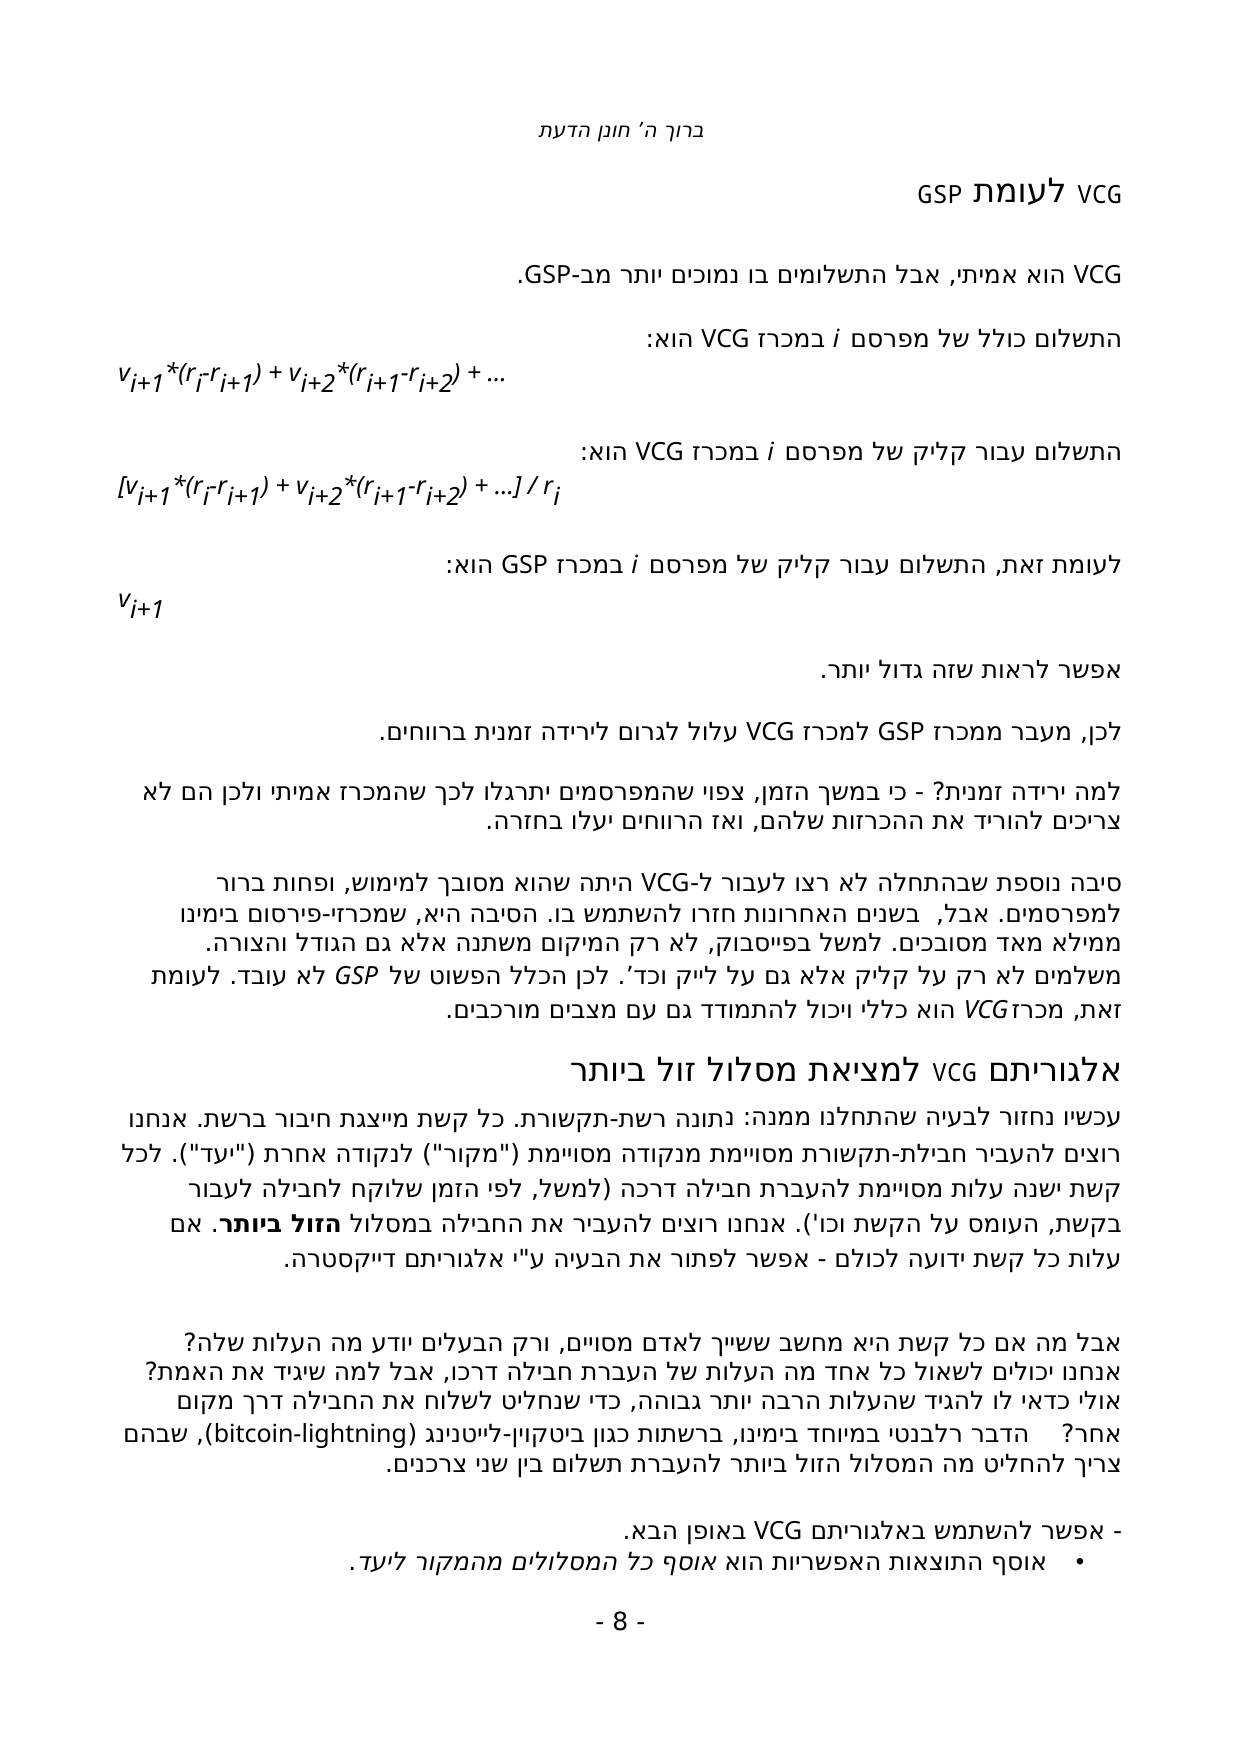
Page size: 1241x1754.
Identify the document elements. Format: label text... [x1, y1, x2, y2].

subtitle VCG לעומת GSP [118, 172, 1122, 215]
text vi+1*(ri-ri+1) + vi+2*(ri+1-ri+2) + … [118, 354, 1122, 399]
text [vi+1*(ri-ri+1) + vi+2*(ri+1-ri+2) + …] / ri [118, 468, 1122, 512]
text VCG הוא אמיתי, אבל התשלומים בו נמוכים יותר מב-GSP. [118, 257, 1122, 291]
text לעומת זאת, התשלום עבור קליק של מפרסם i במכרז GSP הוא: [118, 547, 1122, 581]
text עכשיו נחזור לבעיה שהתחלנו ממנה: נתונה רשת-תקשורת. כל קשת מייצגת חיבור ברשת. אנחנו רוצים להעביר חבילת-תקשורת מסויימת מנקודה מסויימת ("מקור") לנקודה אחרת ("יעד"). לכל קשת ישנה עלות מסויימת להעברת חבילה דרכה (למשל, לפי הזמן שלוקח לחבילה לעבור בקשת, העומס על הקשת וכו'). אנחנו רוצים להעביר את החבילה במסלול הזול ביותר. אם עלות כל קשת ידועה לכולם - אפשר לפתור את הבעיה ע"י אלגוריתם דייקסטרה. [118, 1102, 1122, 1273]
subtitle אלגוריתם VCG למציאת מסלול זול ביותר [118, 1051, 1122, 1089]
text לכן, מעבר ממכרז GSP למכרז VCG עלול לגרום לירידה זמנית ברווחים. [118, 714, 1122, 748]
text אפשר לראות שזה גדול יותר. [118, 655, 1122, 684]
text התשלום כולל של מפרסם i במכרז VCG הוא: [118, 321, 1122, 354]
text התשלום עבור קליק של מפרסם i במכרז VCG הוא: [118, 433, 1122, 468]
text - אפשר להשתמש באלגוריתם VCG באופן הבא. [118, 1513, 1122, 1547]
text אבל מה אם כל קשת היא מחשב ששייך לאדם מסויים, ורק הבעלים יודע מה העלות שלה? אנחנו יכולים לשאול כל אחד מה העלות של העברת חבילה דרכו, אבל למה שיגיד את האמת? אולי כדאי לו להגיד שהעלות הרבה יותר גבוהה, כדי שנחליט לשלוח את החבילה דרך מקום אחר? הדבר רלבנטי במיוחד בימינו, ברשתות כגון ביטקוין-לייטנינג (bitcoin-lightning), שבהם צריך להחליט מה המסלול הזול ביותר להעברת תשלום בין שני צרכנים. [118, 1328, 1122, 1478]
text סיבה נוספת שבהתחלה לא רצו לעבור ל-VCG היתה שהוא מסובך למימוש, ופחות ברור למפרסמים. אבל, בשנים האחרונות חזרו להשתמש בו. הסיבה היא, שמכרזי-פירסום בימינו ממילא מאד מסובכים. למשל בפייסבוק, לא רק המיקום משתנה אלא גם הגודל והצורה. משלמים לא רק על קליק אלא גם על לייק וכד’. לכן הכלל הפשוט של GSP לא עובד. לעומת זאת, מכרזVCG הוא כללי ויכול להתמודד גם עם מצבים מורכבים. [118, 865, 1122, 1026]
text vi+1 [118, 581, 1122, 626]
text למה ירידה זמנית? - כי במשך הזמן, צפוי שהמפרסמים יתרגלו לכך שהמכרז אמיתי ולכן הם לא צריכים להוריד את ההכרזות שלהם, ואז הרווחים יעלו בחזרה. [118, 777, 1122, 836]
list אוסף התוצאות האפשריות הוא אוסף כל המסלולים מהמקור ליעד. [118, 1547, 1084, 1576]
